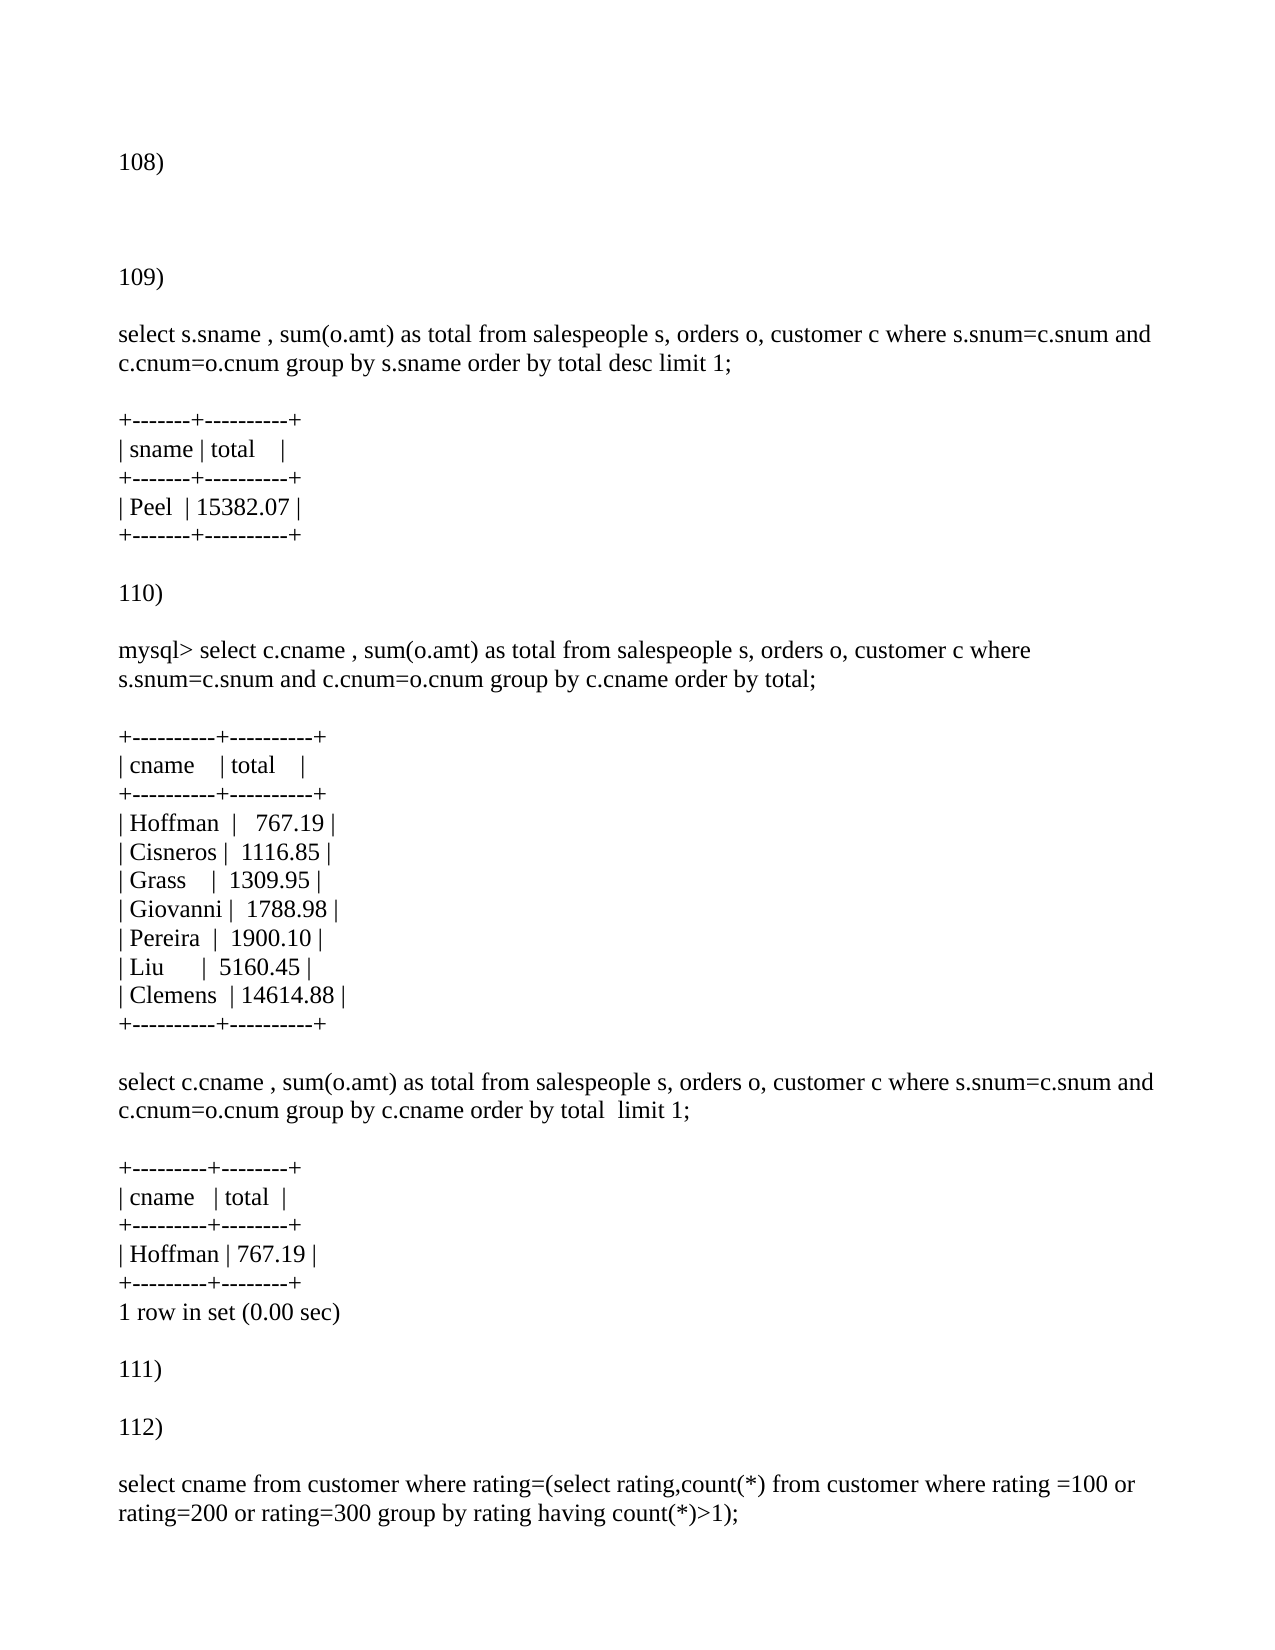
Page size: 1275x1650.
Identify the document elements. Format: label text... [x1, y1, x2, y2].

text 1 row in set (0.00 sec) [118, 1297, 1157, 1326]
text | cname | total | [118, 751, 1157, 779]
text mysql> select c.cname , sum(o.amt) as total from salespeople s, orders o, customer c where s.snum=c.snum and c.cnum=o.cnum group by c.cname order by total; [118, 636, 1157, 693]
text 109) [118, 262, 1157, 291]
text +-------+----------+ [118, 406, 1157, 434]
text | Hoffman | 767.19 | [118, 1239, 1157, 1268]
text 111) [118, 1354, 1157, 1383]
text 110) [118, 578, 1157, 607]
text | Cisneros | 1116.85 | [118, 837, 1157, 866]
text | Clemens | 14614.88 | [118, 981, 1157, 1009]
text +---------+--------+ [118, 1153, 1157, 1182]
text | Pereira | 1900.10 | [118, 923, 1157, 952]
text | Hoffman | 767.19 | [118, 808, 1157, 837]
text +---------+--------+ [118, 1211, 1157, 1239]
text | sname | total | [118, 434, 1157, 463]
text +----------+----------+ [118, 1009, 1157, 1038]
text select cname from customer where rating=(select rating,count(*) from customer where rating =100 or rating=200 or rating=300 group by rating having count(*)>1); [118, 1469, 1157, 1527]
text 112) [118, 1412, 1157, 1441]
text | Giovanni | 1788.98 | [118, 894, 1157, 923]
text select c.cname , sum(o.amt) as total from salespeople s, orders o, customer c where s.snum=c.snum and c.cnum=o.cnum group by c.cname order by total limit 1; [118, 1067, 1157, 1124]
text 108) [118, 147, 1157, 176]
text +----------+----------+ [118, 722, 1157, 751]
text +---------+--------+ [118, 1268, 1157, 1297]
text +----------+----------+ [118, 779, 1157, 808]
text | Peel | 15382.07 | [118, 492, 1157, 521]
text | Grass | 1309.95 | [118, 866, 1157, 894]
text select s.sname , sum(o.amt) as total from salespeople s, orders o, customer c where s.snum=c.snum and c.cnum=o.cnum group by s.sname order by total desc limit 1; [118, 319, 1157, 377]
text +-------+----------+ [118, 463, 1157, 492]
text | Liu | 5160.45 | [118, 952, 1157, 981]
text +-------+----------+ [118, 521, 1157, 549]
text | cname | total | [118, 1182, 1157, 1211]
